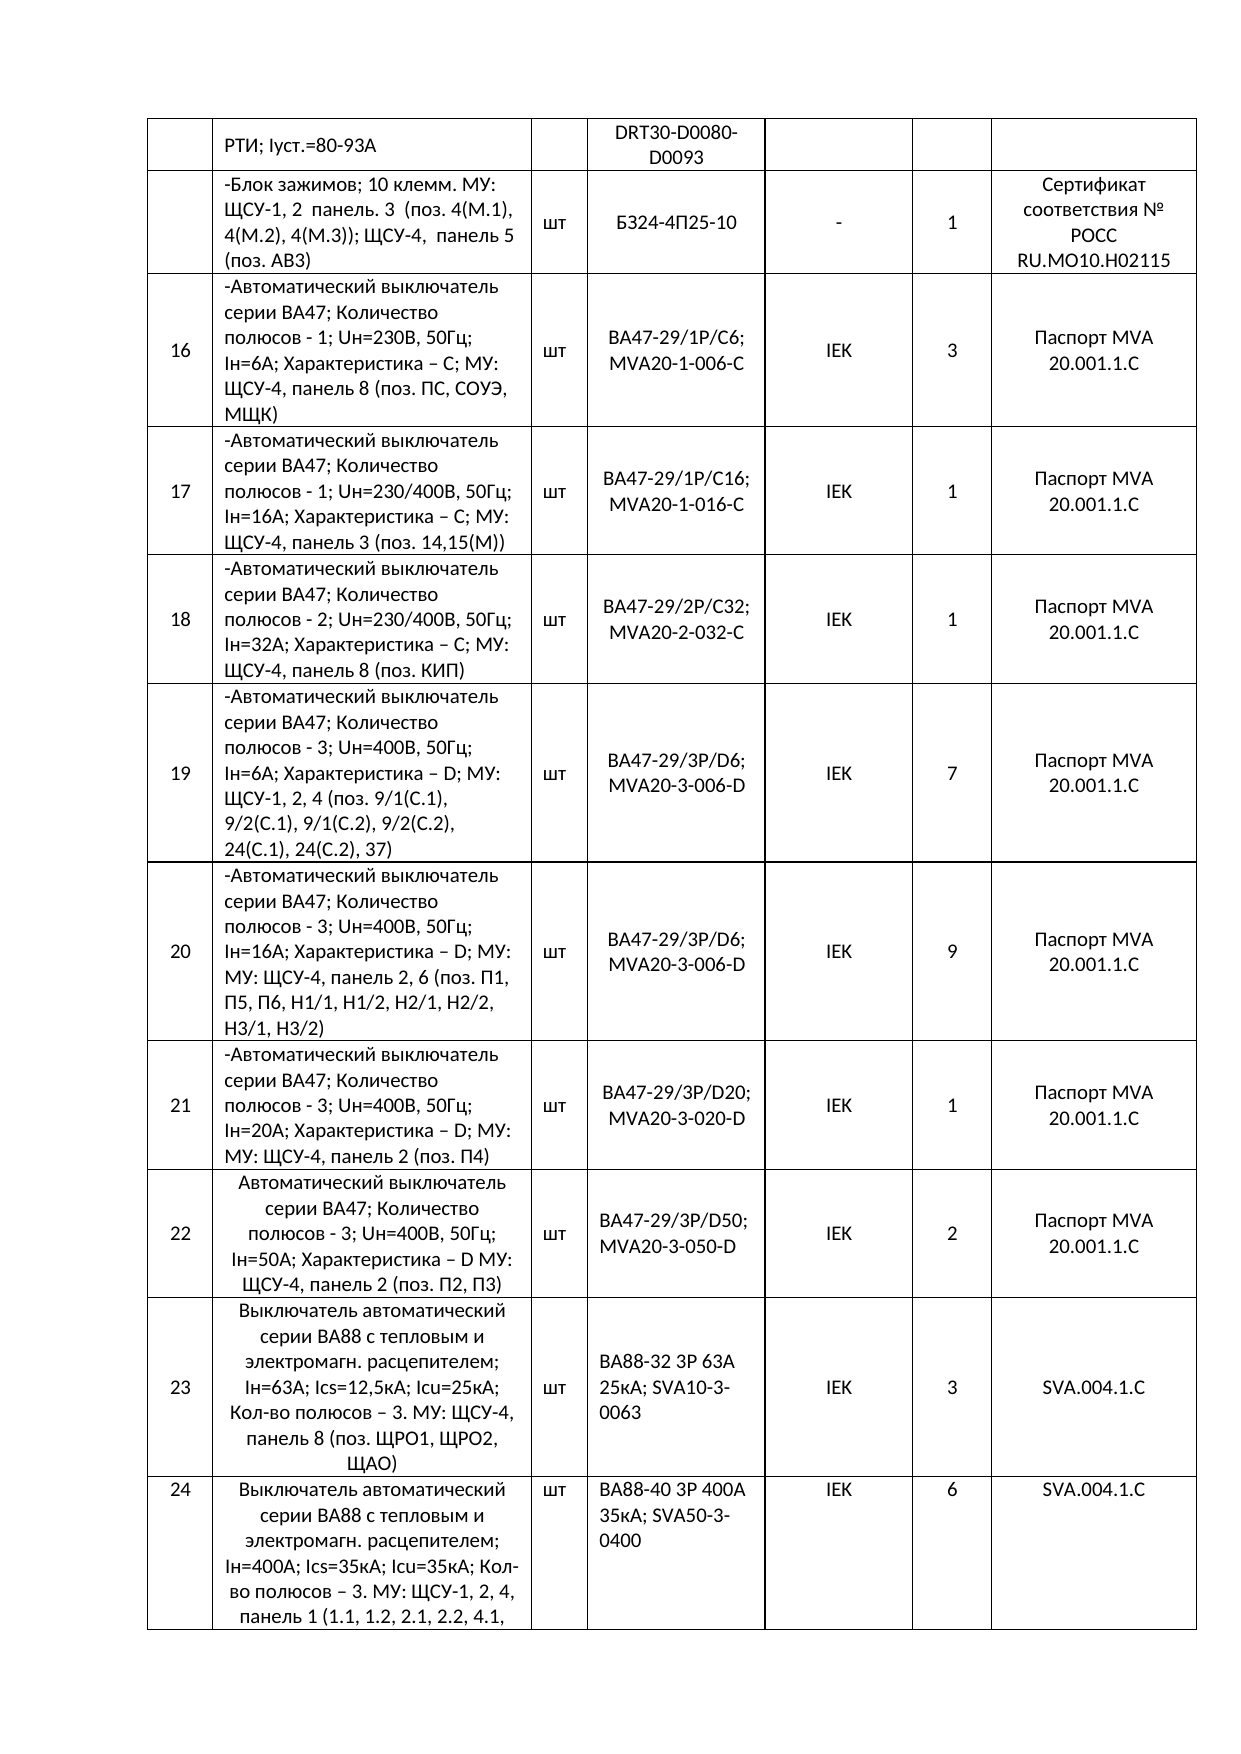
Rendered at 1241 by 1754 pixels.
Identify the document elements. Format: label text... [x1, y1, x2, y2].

table_cell IEK [766, 427, 912, 554]
table_cell [992, 119, 1196, 170]
table_cell шт [532, 863, 587, 1040]
table_cell 24 [148, 1477, 212, 1629]
table_cell 3 [913, 1298, 991, 1476]
table_cell 9 [913, 863, 991, 1040]
table_cell Паспорт МVA 20.001.1.С [992, 274, 1196, 426]
table_cell шт [532, 1041, 587, 1168]
table_cell IEK [766, 555, 912, 682]
table_cell 1 [913, 171, 991, 273]
table_cell -Блок зажимов; 10 клемм. МУ: ЩСУ-1, 2 панель. 3 (поз. 4(М.1), 4(М.2), 4(М.3)); ЩСУ-4, панель 5 (поз. АВ3) [213, 171, 531, 273]
table_cell 17 [148, 427, 212, 554]
table_cell 6 [913, 1477, 991, 1629]
table_cell 3 [913, 274, 991, 426]
table_cell 16 [148, 274, 212, 426]
table_cell шт [532, 1477, 587, 1629]
table_cell шт [532, 427, 587, 554]
table_cell Паспорт МVA 20.001.1.С [992, 684, 1196, 861]
table_cell IEK [766, 1041, 912, 1168]
table_cell ВА47-29/1Р/С16; MVA20-1-016-С [588, 427, 764, 554]
table_cell Паспорт МVA 20.001.1.С [992, 427, 1196, 554]
table_cell ВА47-29/1Р/С6; MVA20-1-006-С [588, 274, 764, 426]
table_cell IEK [766, 1298, 912, 1476]
table_cell [913, 119, 991, 170]
table_cell Паспорт МVA 20.001.1.С [992, 1041, 1196, 1168]
table_cell шт [532, 274, 587, 426]
table_cell ВА47-29/3Р/D20; MVA20-3-020-D [588, 1041, 764, 1168]
table_cell ВА47-29/3Р/D6; MVA20-3-006-D [588, 863, 764, 1040]
table_cell 1 [913, 1041, 991, 1168]
table_cell ВА47-29/3Р/D50; MVA20-3-050-D [588, 1170, 764, 1297]
table_cell шт [532, 684, 587, 861]
table_cell 20 [148, 863, 212, 1040]
table_cell [148, 119, 212, 170]
table_cell 7 [913, 684, 991, 861]
table_cell 19 [148, 684, 212, 861]
table_cell Паспорт МVA 20.001.1.С [992, 555, 1196, 682]
table_cell Выключатель автоматический серии ВА88 с тепловым и электромагн. расцепителем; Iн=63А; Ics=12,5кА; Icu=25кА; Кол-во полюсов – 3. МУ: ЩСУ-4, панель 8 (поз. ЩРО1, ЩРО2, ЩАО) [213, 1298, 531, 1476]
table_cell РТИ; Iуст.=80-93А [213, 119, 531, 170]
table_cell [766, 119, 912, 170]
table_cell шт [532, 1170, 587, 1297]
table_cell -Автоматический выключатель серии ВА47; Количество полюсов - 3; Uн=400В, 50Гц; Iн=16А; Характеристика – D; МУ: МУ: ЩСУ-4, панель 2, 6 (поз. П1, П5, П6, Н1/1, Н1/2, Н2/1, Н2/2, Н3/1, Н3/2) [213, 863, 531, 1040]
table_cell IEK [766, 1477, 912, 1629]
table_cell -Автоматический выключатель серии ВА47; Количество полюсов - 1; Uн=230/400В, 50Гц; Iн=16А; Характеристика – С; МУ: ЩСУ-4, панель 3 (поз. 14,15(М)) [213, 427, 531, 554]
table_cell -Автоматический выключатель серии ВА47; Количество полюсов - 1; Uн=230В, 50Гц; Iн=6А; Характеристика – С; МУ: ЩСУ-4, панель 8 (поз. ПС, СОУЭ, МЩК) [213, 274, 531, 426]
table_cell шт [532, 1298, 587, 1476]
table_cell IEK [766, 684, 912, 861]
table_cell 18 [148, 555, 212, 682]
table_cell IEK [766, 1170, 912, 1297]
table_cell SVA.004.1.С [992, 1298, 1196, 1476]
table_cell ВА47-29/2Р/С32; MVA20-2-032-С [588, 555, 764, 682]
table_cell 2 [913, 1170, 991, 1297]
table_cell 23 [148, 1298, 212, 1476]
table_cell шт [532, 555, 587, 682]
table_cell шт [532, 171, 587, 273]
table_cell Выключатель автоматический серии ВА88 с тепловым и электромагн. расцепителем; Iн=400А; Ics=35кА; Icu=35кА; Кол-во полюсов – 3. МУ: ЩСУ-1, 2, 4, панель 1 (1.1, 1.2, 2.1, 2.2, 4.1, [213, 1477, 531, 1629]
table_cell SVA.004.1.С [992, 1477, 1196, 1629]
table_cell ВА47-29/3Р/D6; MVA20-3-006-D [588, 684, 764, 861]
table_cell -Автоматический выключатель серии ВА47; Количество полюсов - 3; Uн=400В, 50Гц; Iн=6А; Характеристика – D; МУ: ЩСУ-1, 2, 4 (поз. 9/1(С.1), 9/2(С.1), 9/1(С.2), 9/2(С.2), 24(С.1), 24(С.2), 37) [213, 684, 531, 861]
table_cell БЗ24-4П25-10 [588, 171, 764, 273]
table_cell [532, 119, 587, 170]
table_cell Паспорт МVA 20.001.1.С [992, 863, 1196, 1040]
table_cell 22 [148, 1170, 212, 1297]
table_cell DRT30-D0080-D0093 [588, 119, 764, 170]
table_cell 21 [148, 1041, 212, 1168]
table_cell IEK [766, 863, 912, 1040]
table_cell ВА88-32 3Р 63А 25кА; SVA10-3-0063 [588, 1298, 764, 1476]
table_cell -Автоматический выключатель серии ВА47; Количество полюсов - 3; Uн=400В, 50Гц; Iн=20А; Характеристика – D; МУ: МУ: ЩСУ-4, панель 2 (поз. П4) [213, 1041, 531, 1168]
table_cell Автоматический выключатель серии ВА47; Количество полюсов - 3; Uн=400В, 50Гц; Iн=50А; Характеристика – D МУ: ЩСУ-4, панель 2 (поз. П2, П3) [213, 1170, 531, 1297]
table_cell 1 [913, 427, 991, 554]
table_cell IEK [766, 274, 912, 426]
table_cell [148, 171, 212, 273]
table_cell 1 [913, 555, 991, 682]
table_cell ВА88-40 3Р 400А 35кА; SVA50-3-0400 [588, 1477, 764, 1629]
table_cell Сертификат соответствия № РОСС RU.MO10.H02115 [992, 171, 1196, 273]
table_cell Паспорт МVA 20.001.1.С [992, 1170, 1196, 1297]
table_cell - [766, 171, 912, 273]
table_cell -Автоматический выключатель серии ВА47; Количество полюсов - 2; Uн=230/400В, 50Гц; Iн=32А; Характеристика – С; МУ: ЩСУ-4, панель 8 (поз. КИП) [213, 555, 531, 682]
